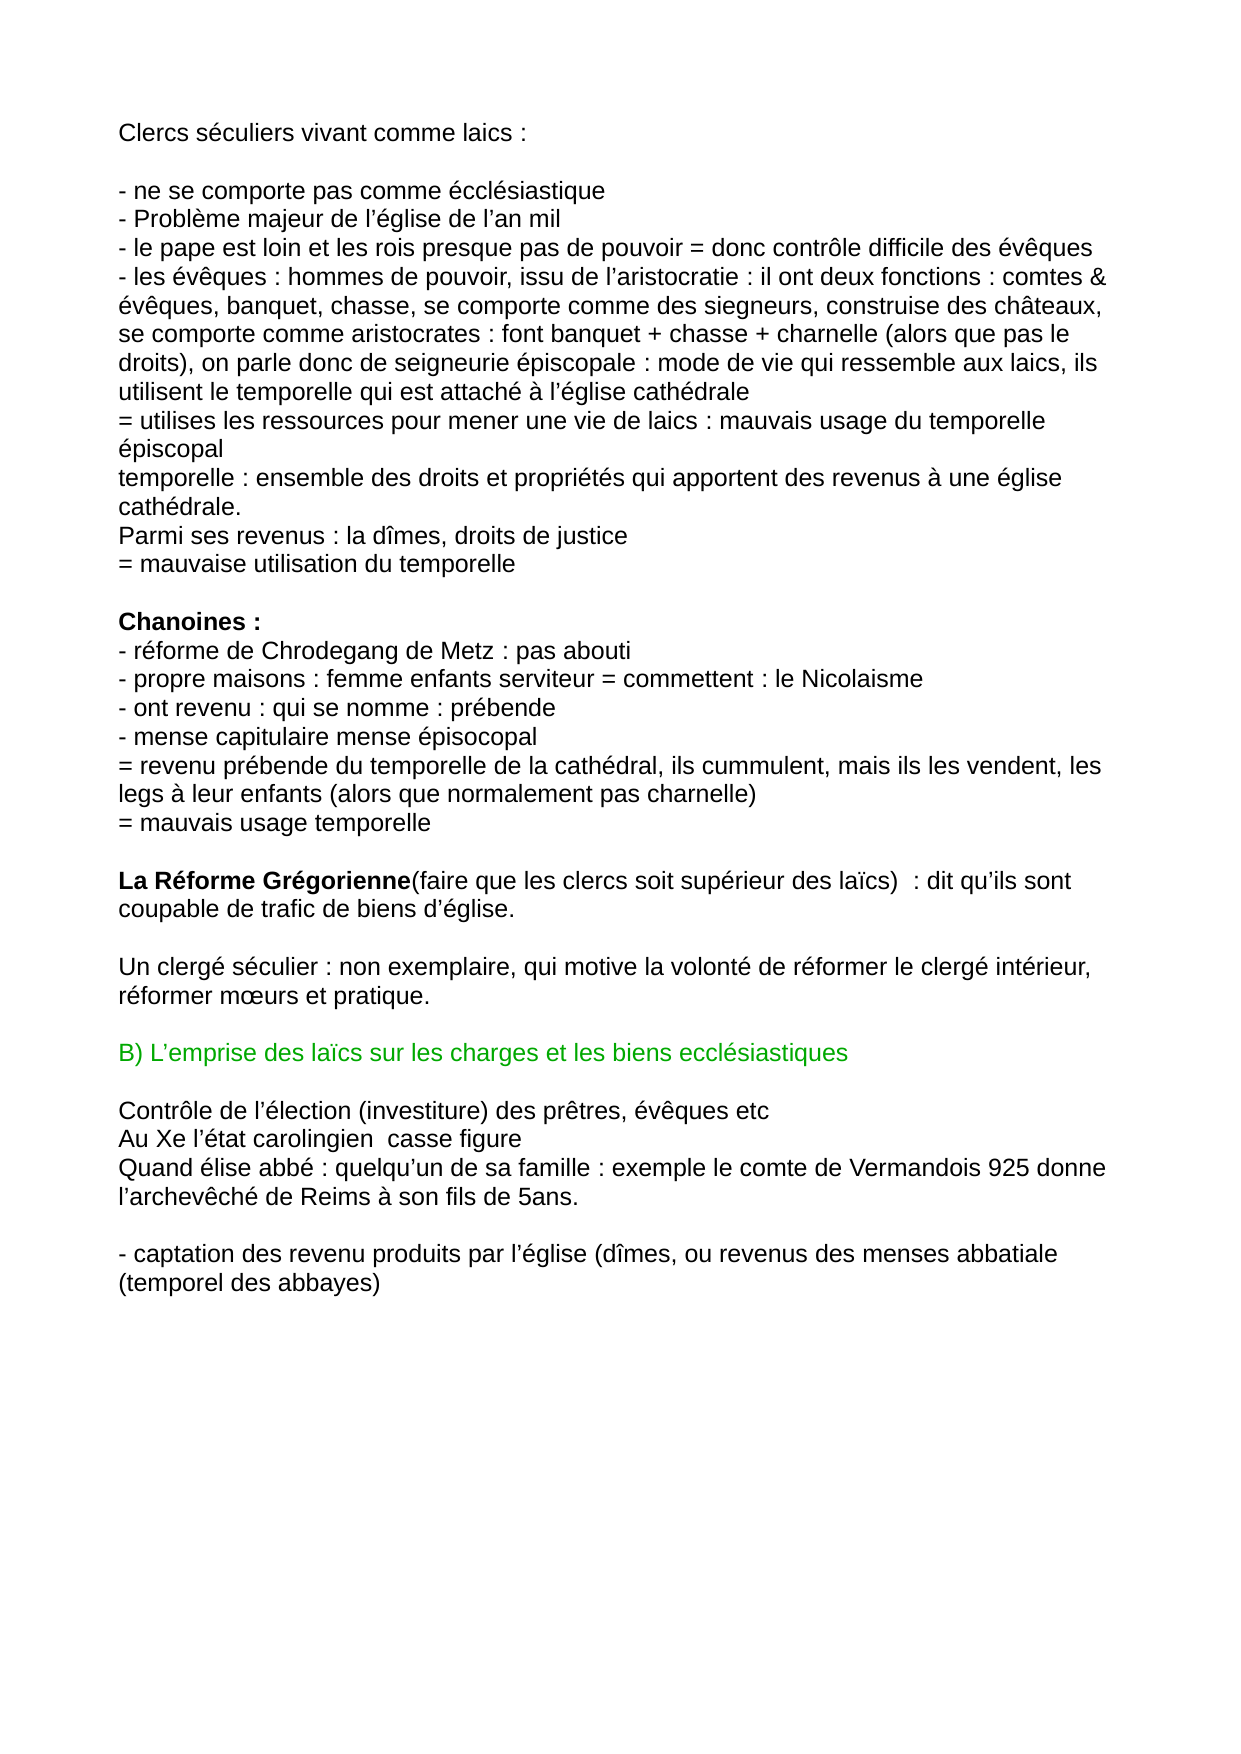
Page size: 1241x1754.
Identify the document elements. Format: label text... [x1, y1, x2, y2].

text Quand élise abbé : quelqu’un de sa famille : exemple le comte de Vermandois 925 donne l’archevêché de Reims à son fils de 5ans. [118, 1153, 1122, 1211]
text - les évêques : hommes de pouvoir, issu de l’aristocratie : il ont deux fonctions : comtes & évêques, banquet, chasse, se comporte comme des siegneurs, construise des châteaux, se comporte comme aristocrates : font banquet + chasse + charnelle (alors que pas le droits), on parle donc de seigneurie épiscopale : mode de vie qui ressemble aux laics, ils utilisent le temporelle qui est attaché à l’église cathédrale [118, 262, 1122, 406]
text - le pape est loin et les rois presque pas de pouvoir = donc contrôle difficile des évêques [118, 233, 1122, 262]
text - mense capitulaire mense épisocopal [118, 722, 1122, 751]
text Parmi ses revenus : la dîmes, droits de justice [118, 521, 1122, 549]
text - réforme de Chrodegang de Metz : pas abouti [118, 636, 1122, 664]
text = mauvaise utilisation du temporelle [118, 549, 1122, 578]
text - captation des revenu produits par l’église (dîmes, ou revenus des menses abbatiale (temporel des abbayes) [118, 1239, 1122, 1297]
text Contrôle de l’élection (investiture) des prêtres, évêques etc [118, 1096, 1122, 1124]
text temporelle : ensemble des droits et propriétés qui apportent des revenus à une église cathédrale. [118, 463, 1122, 521]
text - Problème majeur de l’église de l’an mil [118, 204, 1122, 233]
text - ont revenu : qui se nomme : prébende [118, 693, 1122, 722]
text Chanoines : [118, 607, 1122, 636]
text = mauvais usage temporelle [118, 808, 1122, 837]
text Clercs séculiers vivant comme laics : [118, 118, 1122, 147]
text La Réforme Grégorienne(faire que les clercs soit supérieur des laïcs) : dit qu’ils sont coupable de trafic de biens d’église. [118, 866, 1122, 923]
text Au Xe l’état carolingien casse figure [118, 1124, 1122, 1153]
text = revenu prébende du temporelle de la cathédral, ils cummulent, mais ils les vendent, les legs à leur enfants (alors que normalement pas charnelle) [118, 751, 1122, 808]
text - ne se comporte pas comme écclésiastique [118, 176, 1122, 204]
text Un clergé séculier : non exemplaire, qui motive la volonté de réformer le clergé intérieur, réformer mœurs et pratique. [118, 952, 1122, 1009]
text - propre maisons : femme enfants serviteur = commettent : le Nicolaisme [118, 664, 1122, 693]
text = utilises les ressources pour mener une vie de laics : mauvais usage du temporelle épiscopal [118, 406, 1122, 463]
text B) L’emprise des laïcs sur les charges et les biens ecclésiastiques [118, 1038, 1122, 1067]
